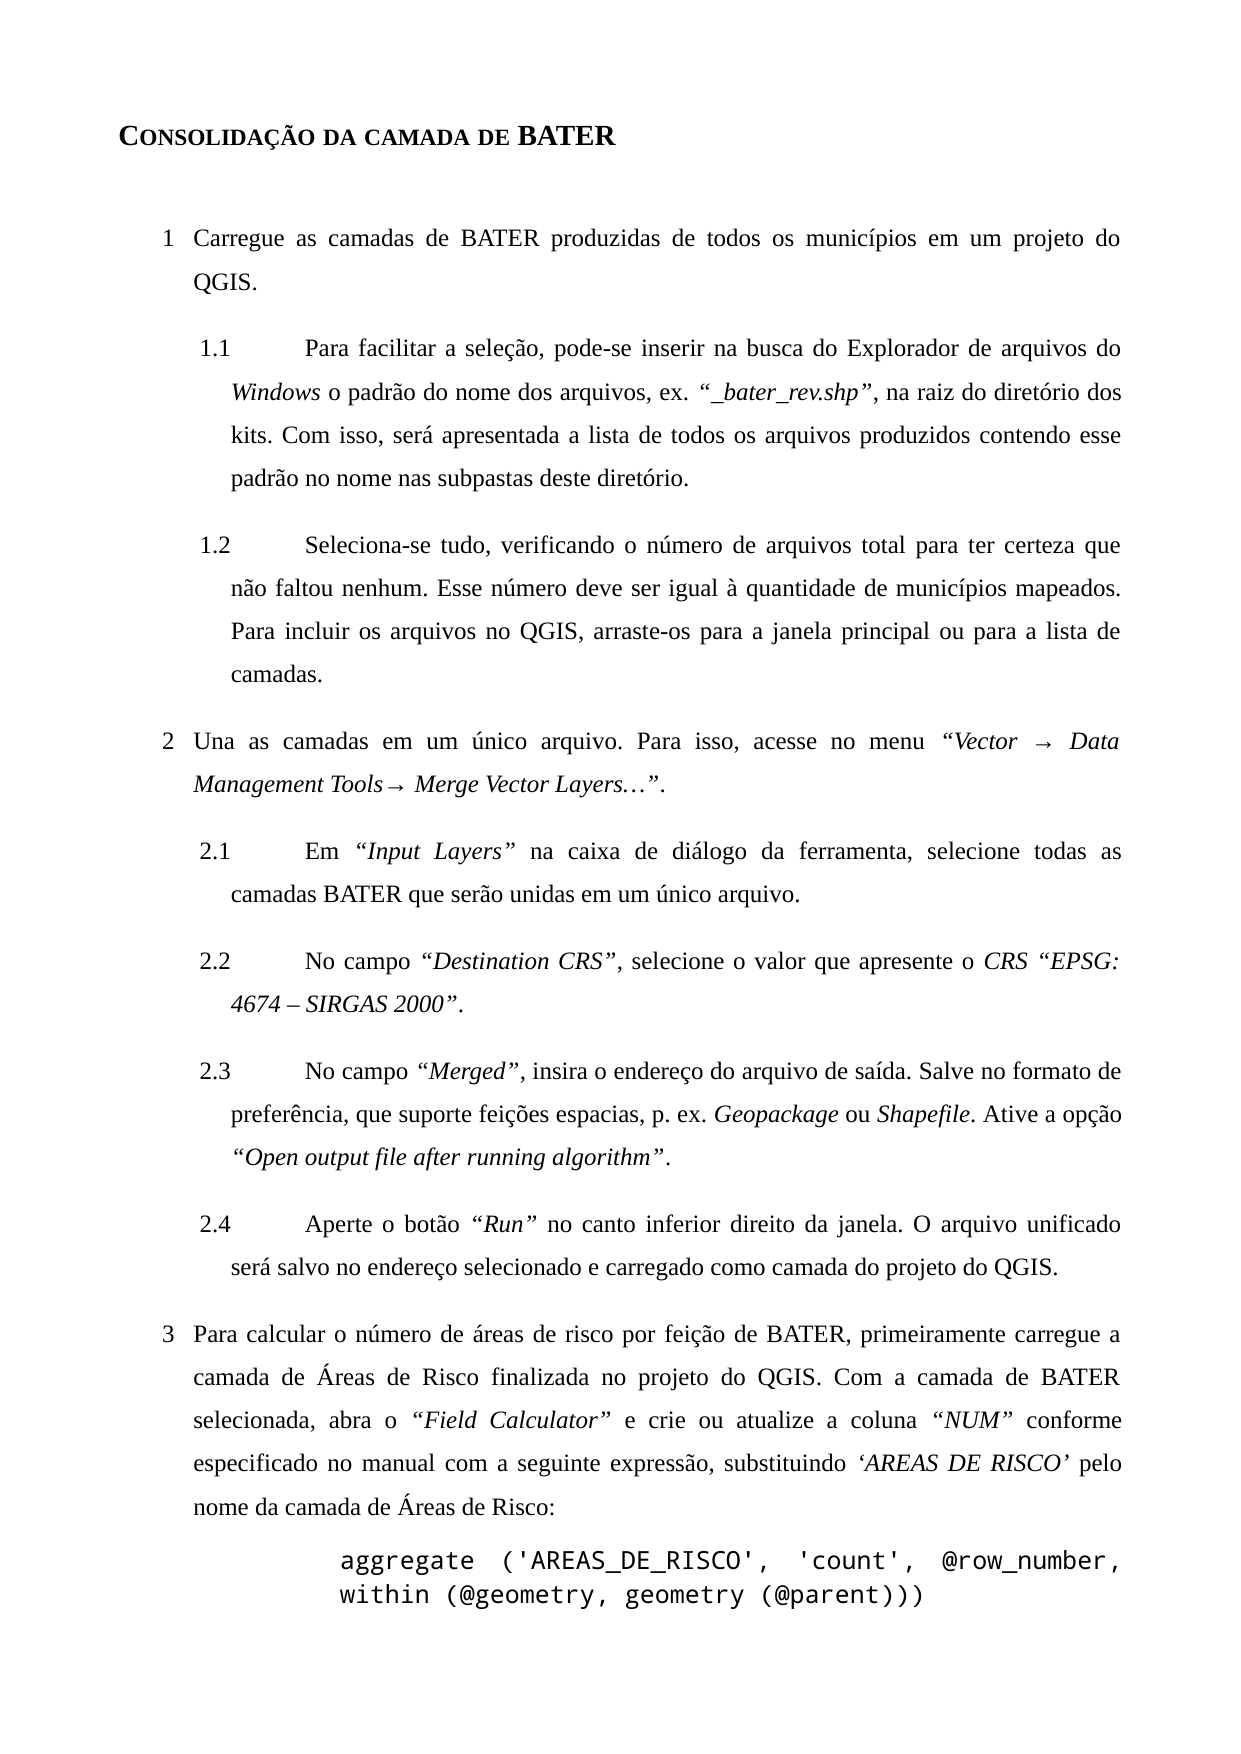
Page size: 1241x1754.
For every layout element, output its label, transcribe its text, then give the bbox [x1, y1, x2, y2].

list Para calcular o número de áreas de risco por feição de BATER, primeiramente carregue a camada de Áreas de Risco finalizada no projeto do QGIS. Com a camada de BATER selecionada, abra o “Field Calculator” e crie ou atualize a coluna “NUM” conforme especificado no manual com a seguinte expressão, substituindo ‘AREAS DE RISCO’ pelo nome da camada de Áreas de Risco: [156, 1319, 1122, 1520]
list No campo “Destination CRS”, selecione o valor que apresente o CRS “EPSG: 4674 – SIRGAS 2000”. [193, 946, 1122, 1018]
list Seleciona-se tudo, verificando o número de arquivos total para ter certeza que não faltou nenhum. Esse número deve ser igual à quantidade de municípios mapeados. Para incluir os arquivos no QGIS, arraste-os para a janela principal ou para a lista de camadas. [193, 530, 1122, 688]
list Em “Input Layers” na caixa de diálogo da ferramenta, selecione todas as camadas BATER que serão unidas em um único arquivo. [193, 836, 1122, 908]
list Aperte o botão “Run” no canto inferior direito da janela. O arquivo unificado será salvo no endereço selecionado e carregado como camada do projeto do QGIS. [193, 1209, 1122, 1281]
list aggregate ('AREAS_DE_RISCO', 'count', @row_number, within (@geometry, geometry (@parent))) [340, 1547, 1122, 1609]
list Una as camadas em um único arquivo. Para isso, acesse no menu “Vector → Data Management Tools→ Merge Vector Layers…”. [156, 726, 1122, 798]
list No campo “Merged”, insira o endereço do arquivo de saída. Salve no formato de preferência, que suporte feições espacias, p. ex. Geopackage ou Shapefile. Ative a opção “Open output file after running algorithm”. [193, 1056, 1122, 1171]
text Consolidação da camada de BATER [118, 118, 1122, 152]
list Para facilitar a seleção, pode-se inserir na busca do Explorador de arquivos do Windows o padrão do nome dos arquivos, ex. “_bater_rev.shp”, na raiz do diretório dos kits. Com isso, será apresentada a lista de todos os arquivos produzidos contendo esse padrão no nome nas subpastas deste diretório. [193, 333, 1122, 492]
list Carregue as camadas de BATER produzidas de todos os municípios em um projeto do QGIS. [156, 223, 1122, 295]
